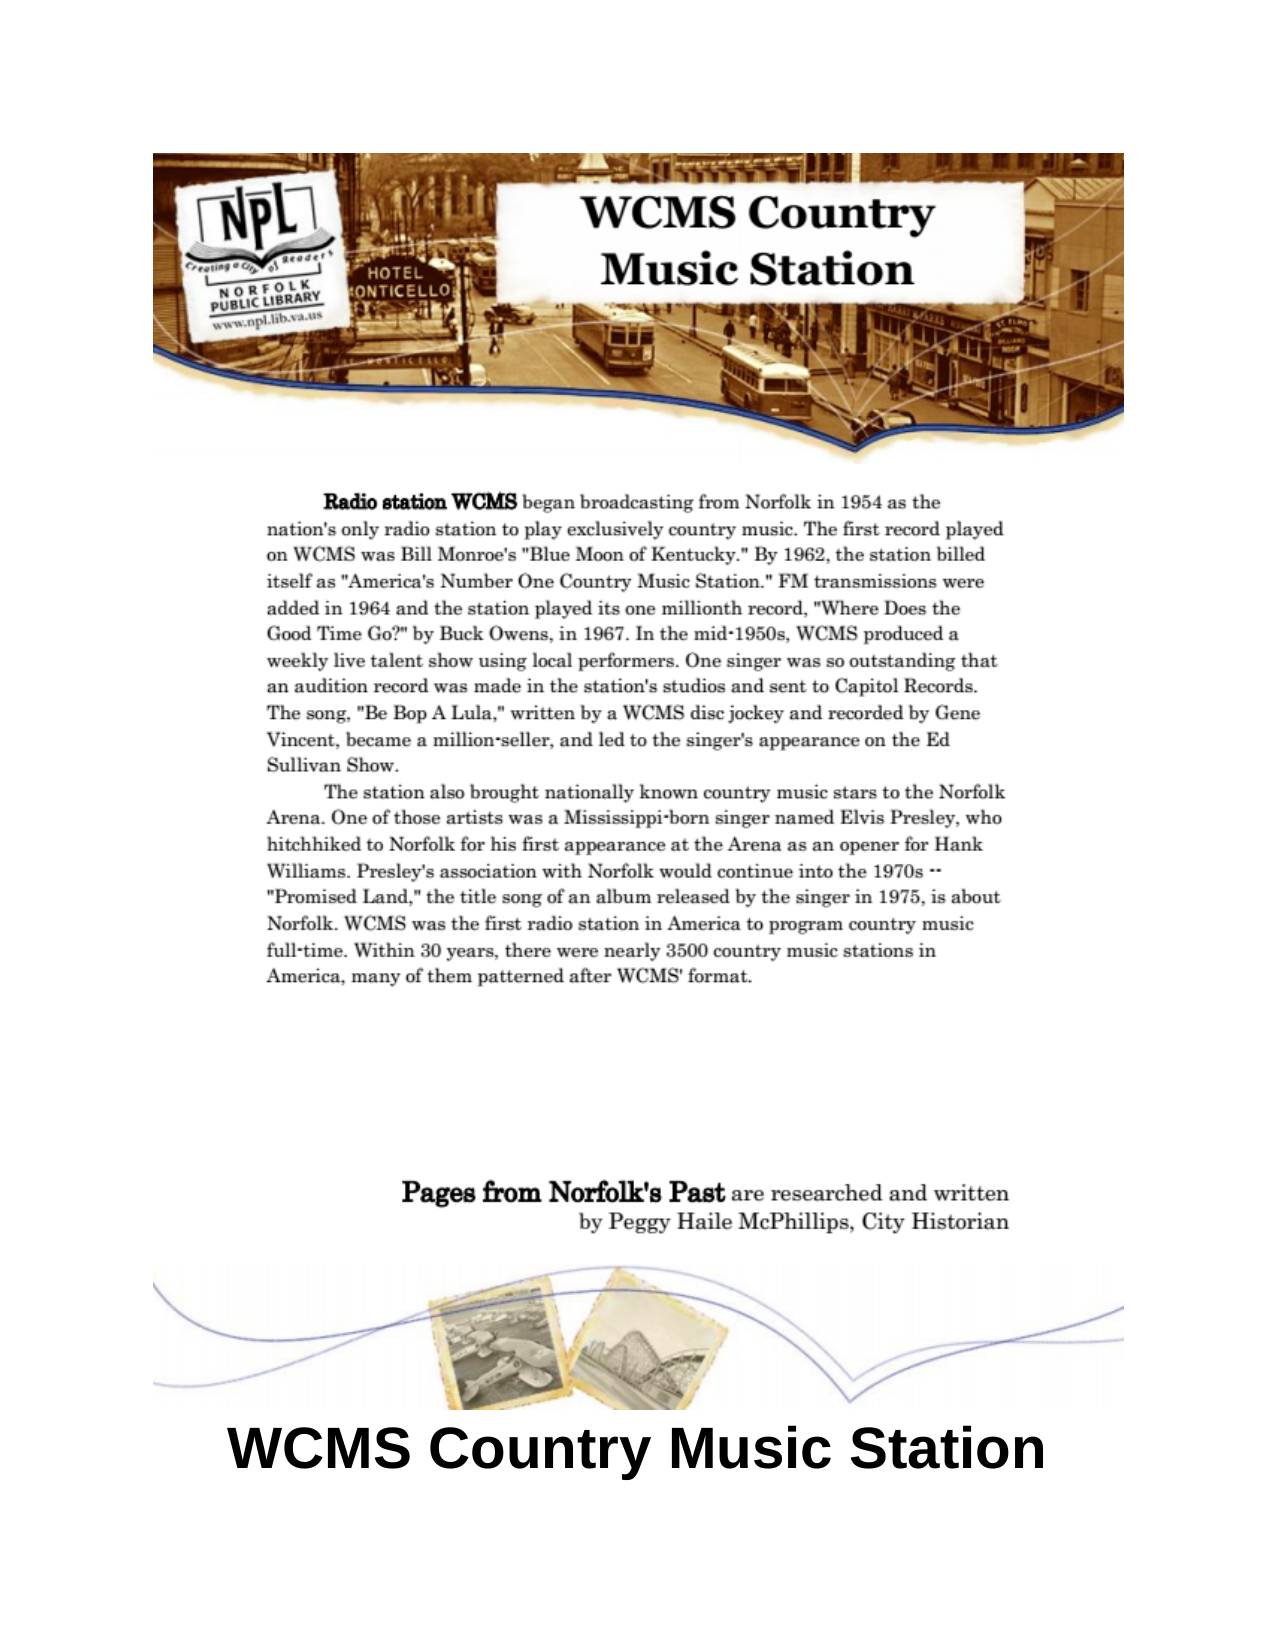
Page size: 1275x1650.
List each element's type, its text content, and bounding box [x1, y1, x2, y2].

picture [153, 153, 1124, 1410]
text WCMS Country Music Station [150, 1416, 1125, 1481]
